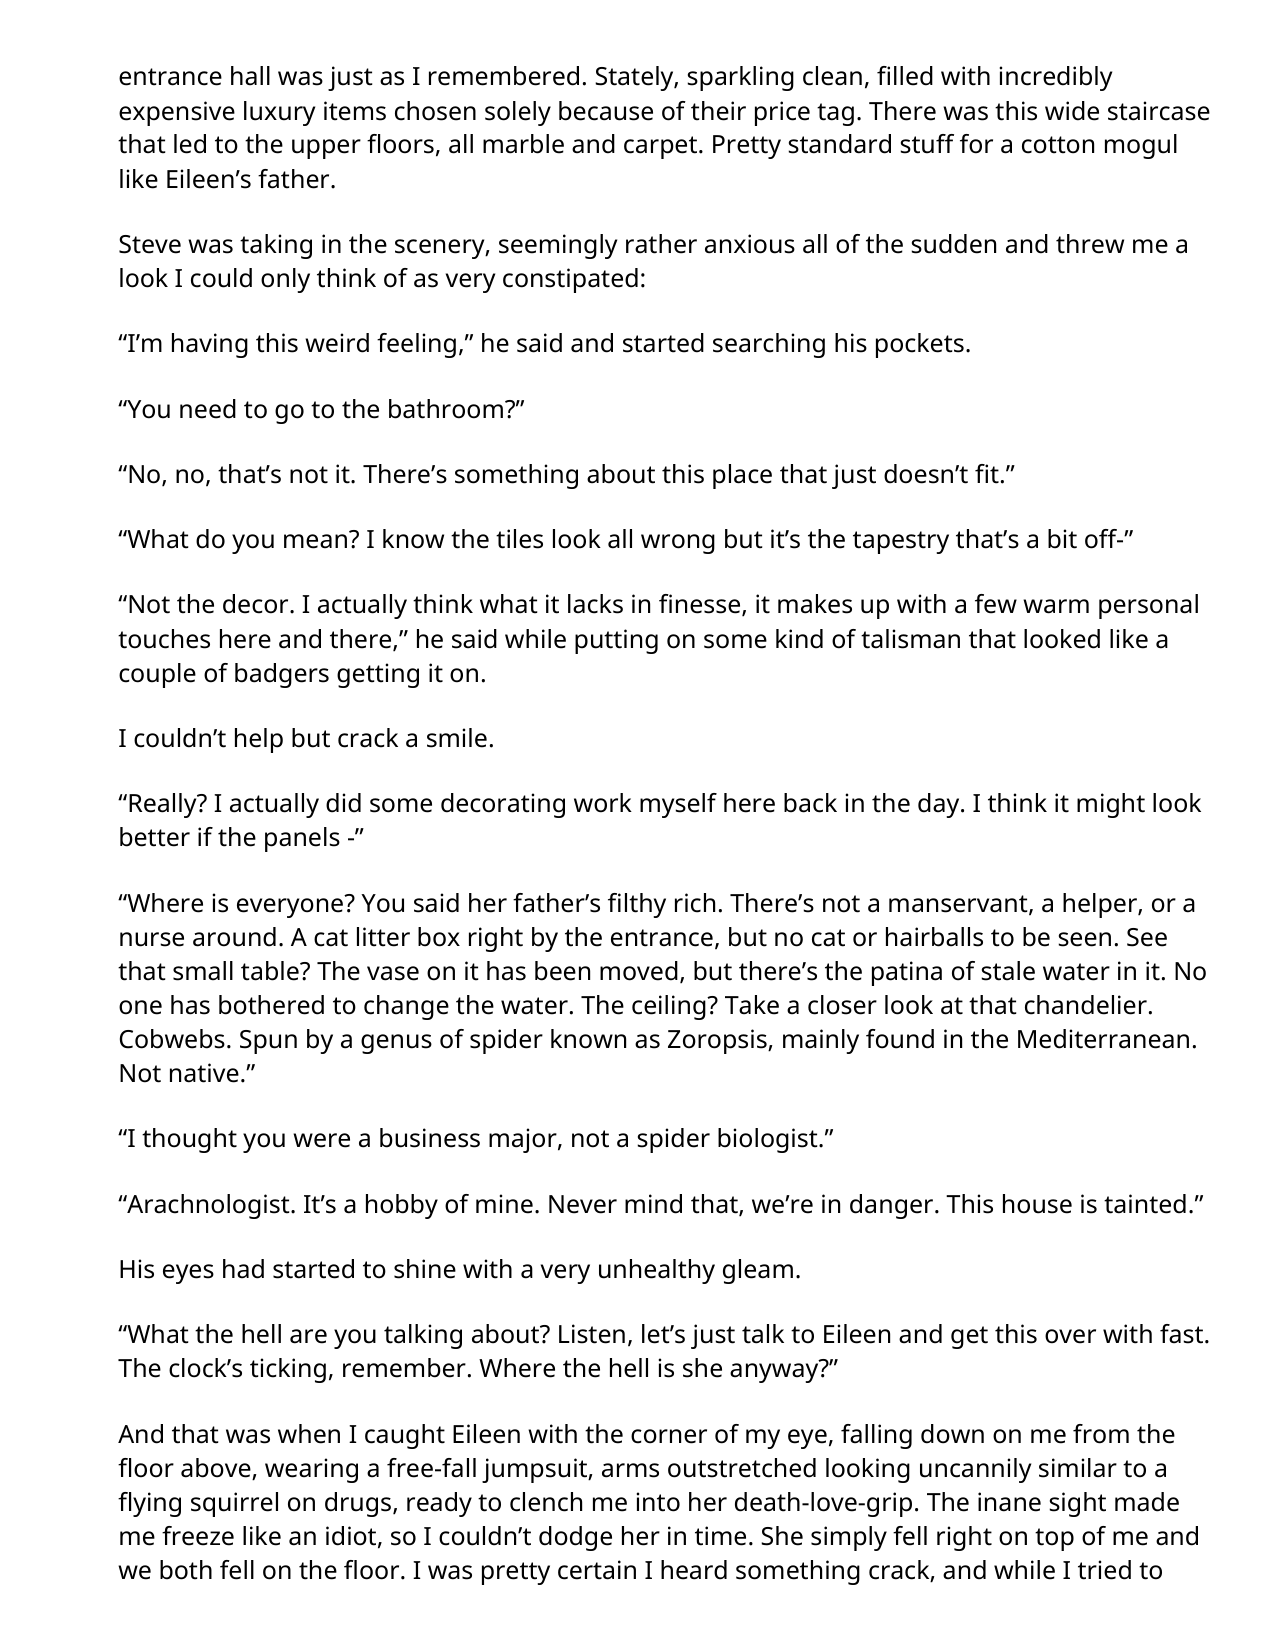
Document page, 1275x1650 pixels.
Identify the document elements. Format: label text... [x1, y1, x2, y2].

text “Arachnologist. It’s a hobby of mine. Never mind that, we’re in danger. This house is tainted.” [118, 1186, 1216, 1220]
text “I thought you were a business major, not a spider biologist.” [118, 1121, 1216, 1155]
text His eyes had started to shine with a very unhealthy gleam. [118, 1252, 1216, 1286]
text entrance hall was just as I remembered. Stately, sparkling clean, filled with incredibly expensive luxury items chosen solely because of their price tag. There was this wide staircase that led to the upper floors, all marble and carpet. Pretty standard stuff for a cotton mogul like Eileen’s father. [118, 59, 1216, 195]
text “What do you mean? I know the tiles look all wrong but it’s the tapestry that’s a bit off-” [118, 522, 1216, 556]
text And that was when I caught Eileen with the corner of my eye, falling down on me from the floor above, wearing a free-fall jumpsuit, arms outstretched looking uncannily similar to a flying squirrel on drugs, ready to clench me into her death-love-grip. The inane sight made me freeze like an idiot, so I couldn’t dodge her in time. She simply fell right on top of me and we both fell on the floor. I was pretty certain I heard something crack, and while I tried to [118, 1416, 1216, 1587]
text I couldn’t help but crack a smile. [118, 721, 1216, 755]
text “No, no, that’s not it. There’s something about this place that just doesn’t fit.” [118, 457, 1216, 491]
text “What the hell are you talking about? Listen, let’s just talk to Eileen and get this over with fast. The clock’s ticking, remember. Where the hell is she anyway?” [118, 1317, 1216, 1385]
text “You need to go to the bathroom?” [118, 391, 1216, 425]
text Steve was taking in the scenery, seemingly rather anxious all of the sudden and threw me a look I could only think of as very constipated: [118, 227, 1216, 295]
text “I’m having this weird feeling,” he said and started searching his pockets. [118, 326, 1216, 360]
text “Not the decor. I actually think what it lacks in finesse, it makes up with a few warm personal touches here and there,” he said while putting on some kind of talisman that looked like a couple of badgers getting it on. [118, 587, 1216, 689]
text “Really? I actually did some decorating work myself here back in the day. I think it might look better if the panels -” [118, 786, 1216, 854]
text “Where is everyone? You said her father’s filthy rich. There’s not a manservant, a helper, or a nurse around. A cat litter box right by the entrance, but no cat or hairballs to be seen. See that small table? The vase on it has been moved, but there’s the patina of stale water in it. No one has bothered to change the water. The ceiling? Take a closer look at that chandelier. Cobwebs. Spun by a genus of spider known as Zoropsis, mainly found in the Mediterranean. Not native.” [118, 885, 1216, 1090]
